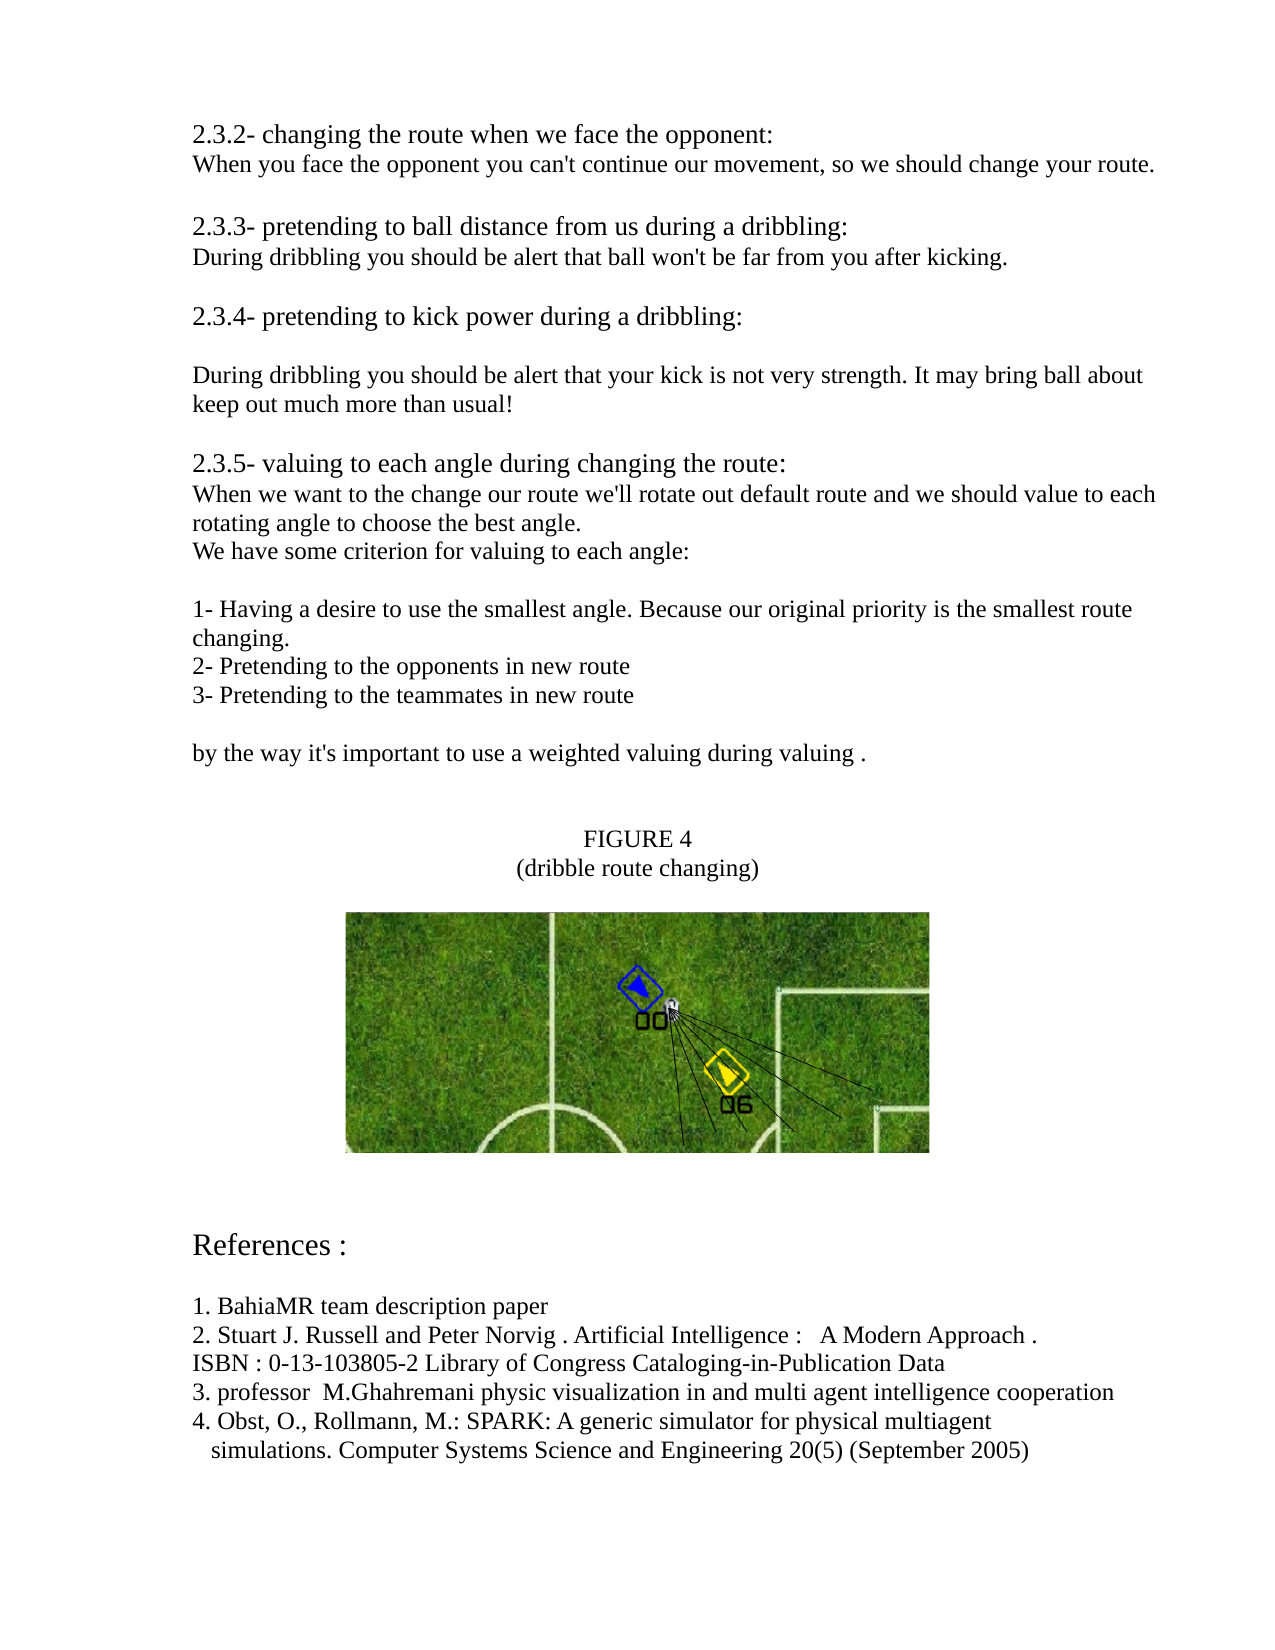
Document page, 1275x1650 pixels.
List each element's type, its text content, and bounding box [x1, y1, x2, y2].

picture [345, 912, 930, 1153]
text 2- Pretending to the opponents in new route [118, 651, 1157, 680]
text 2. Stuart J. Russell and Peter Norvig . Artificial Intelligence : A Modern Approach . [192, 1320, 1157, 1348]
text by the way it's important to use a weighted valuing during valuing . [118, 738, 1157, 766]
text 1- Having a desire to use the smallest angle. Because our original priority is the smallest route changing. [118, 594, 1157, 651]
text During dribbling you should be alert that your kick is not very strength. It may bring ball about keep out much more than usual! [118, 360, 1157, 418]
text References : [192, 1226, 1157, 1262]
text 4. Obst, O., Rollmann, M.: SPARK: A generic simulator for physical multiagent [118, 1406, 1157, 1435]
text 3. professor M.Ghahremani physic visualization in and multi agent intelligence cooperation [118, 1377, 1157, 1406]
text We have some criterion for valuing to each angle: [118, 536, 1157, 565]
text 3- Pretending to the teammates in new route [118, 680, 1157, 709]
text During dribbling you should be alert that ball won't be far from you after kicking. [118, 242, 1157, 299]
text ISBN : 0-13-103805-2 Library of Congress Cataloging-in-Publication Data [192, 1348, 1157, 1377]
text 2.3.2- changing the route when we face the opponent: [118, 118, 1157, 149]
text (dribble route changing) [118, 853, 1157, 881]
text 2.3.5- valuing to each angle during changing the route: [118, 446, 1157, 479]
text 1. BahiaMR team description paper [118, 1291, 1157, 1320]
text FIGURE 4 [118, 824, 1157, 853]
text simulations. Computer Systems Science and Engineering 20(5) (September 2005) [118, 1435, 1157, 1463]
text 2.3.3- pretending to ball distance from us during a dribbling: [118, 210, 1157, 242]
text When you face the opponent you can't continue our movement, so we should change your route. [118, 149, 1157, 210]
text When we want to the change our route we'll rotate out default route and we should value to each rotating angle to choose the best angle. [118, 479, 1157, 536]
text 2.3.4- pretending to kick power during a dribbling: [118, 299, 1157, 331]
